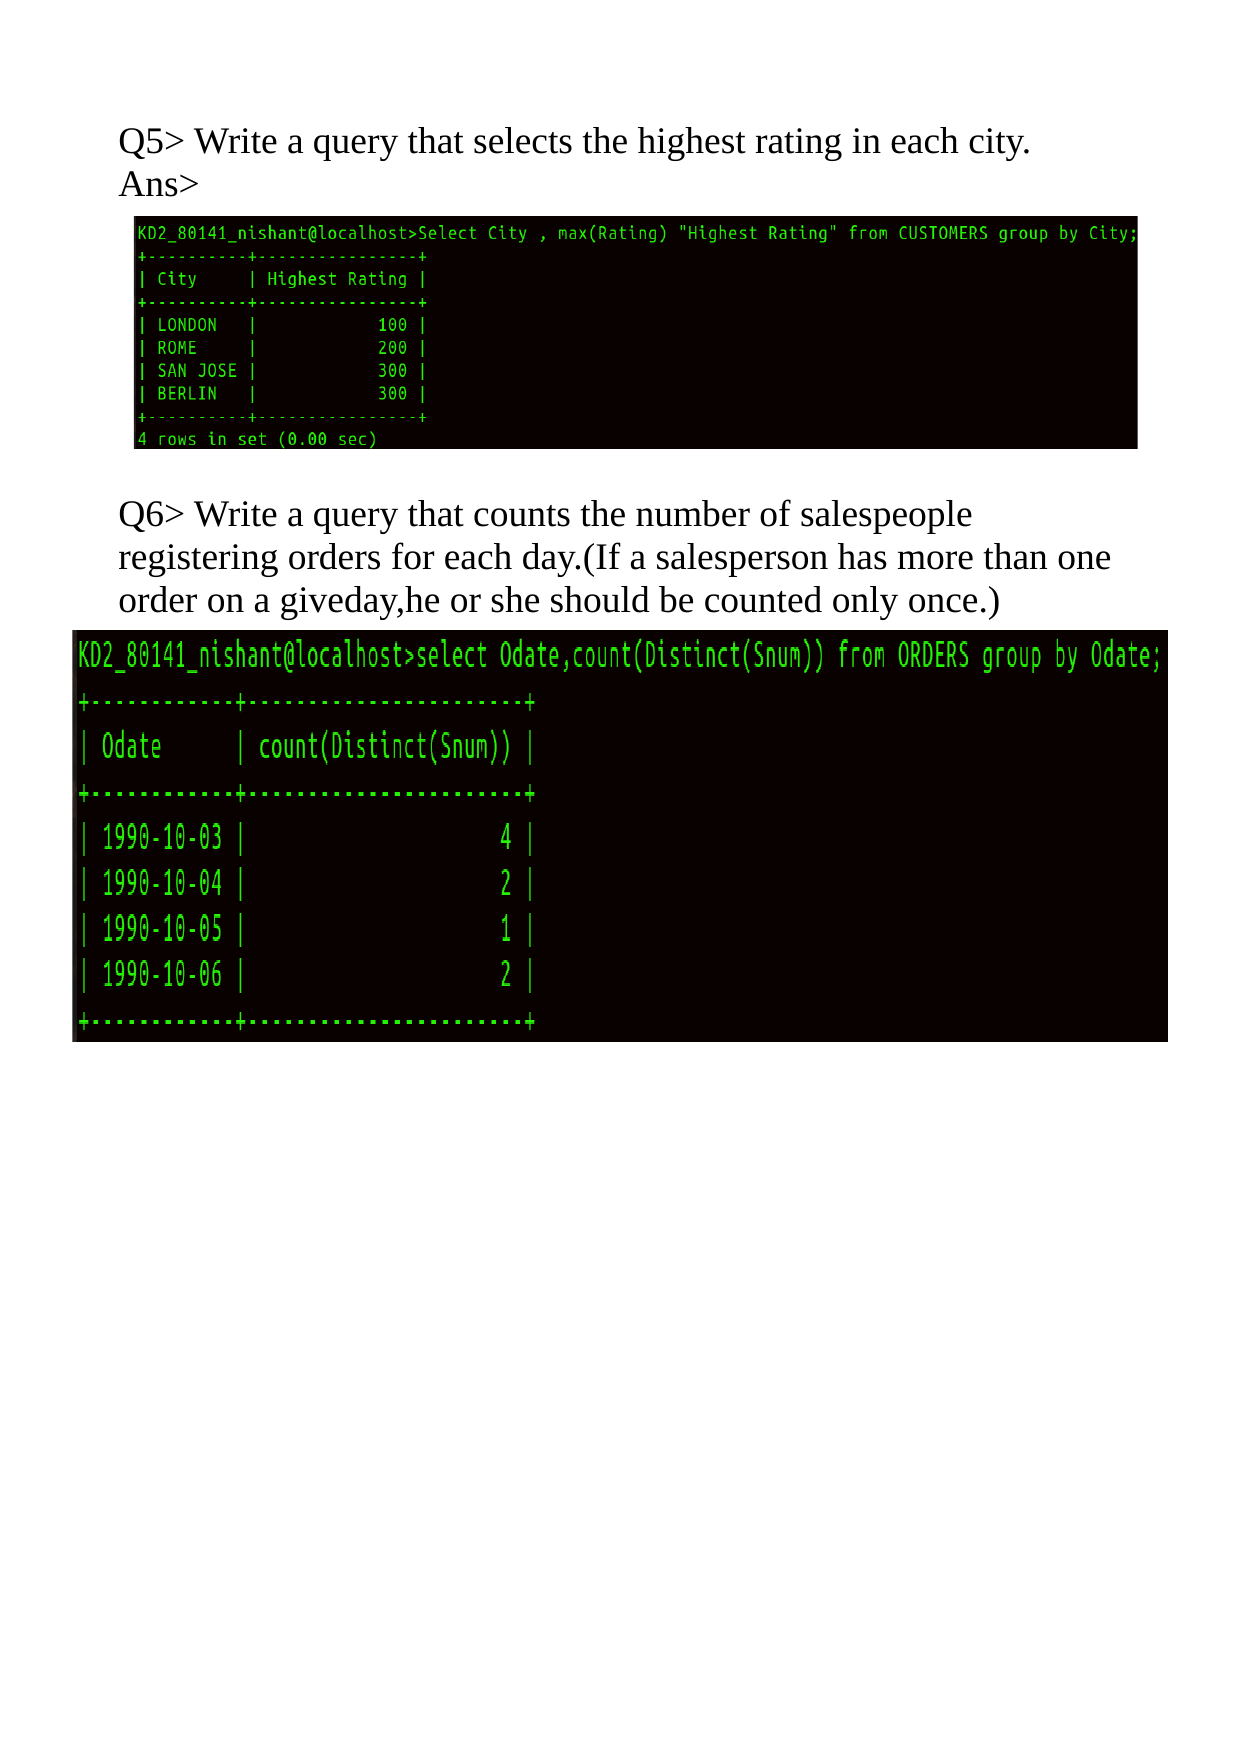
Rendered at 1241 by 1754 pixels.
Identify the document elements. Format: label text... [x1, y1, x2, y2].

text Q5> Write a query that selects the highest rating in each city. [118, 118, 1122, 161]
picture [133, 216, 1138, 449]
text Ans> [118, 161, 1122, 204]
picture [72, 630, 1168, 1042]
text Q6> Write a query that counts the number of salespeople registering orders for each day.(If a salesperson has more than one order on a giveday,he or she should be counted only once.) [118, 492, 1122, 621]
